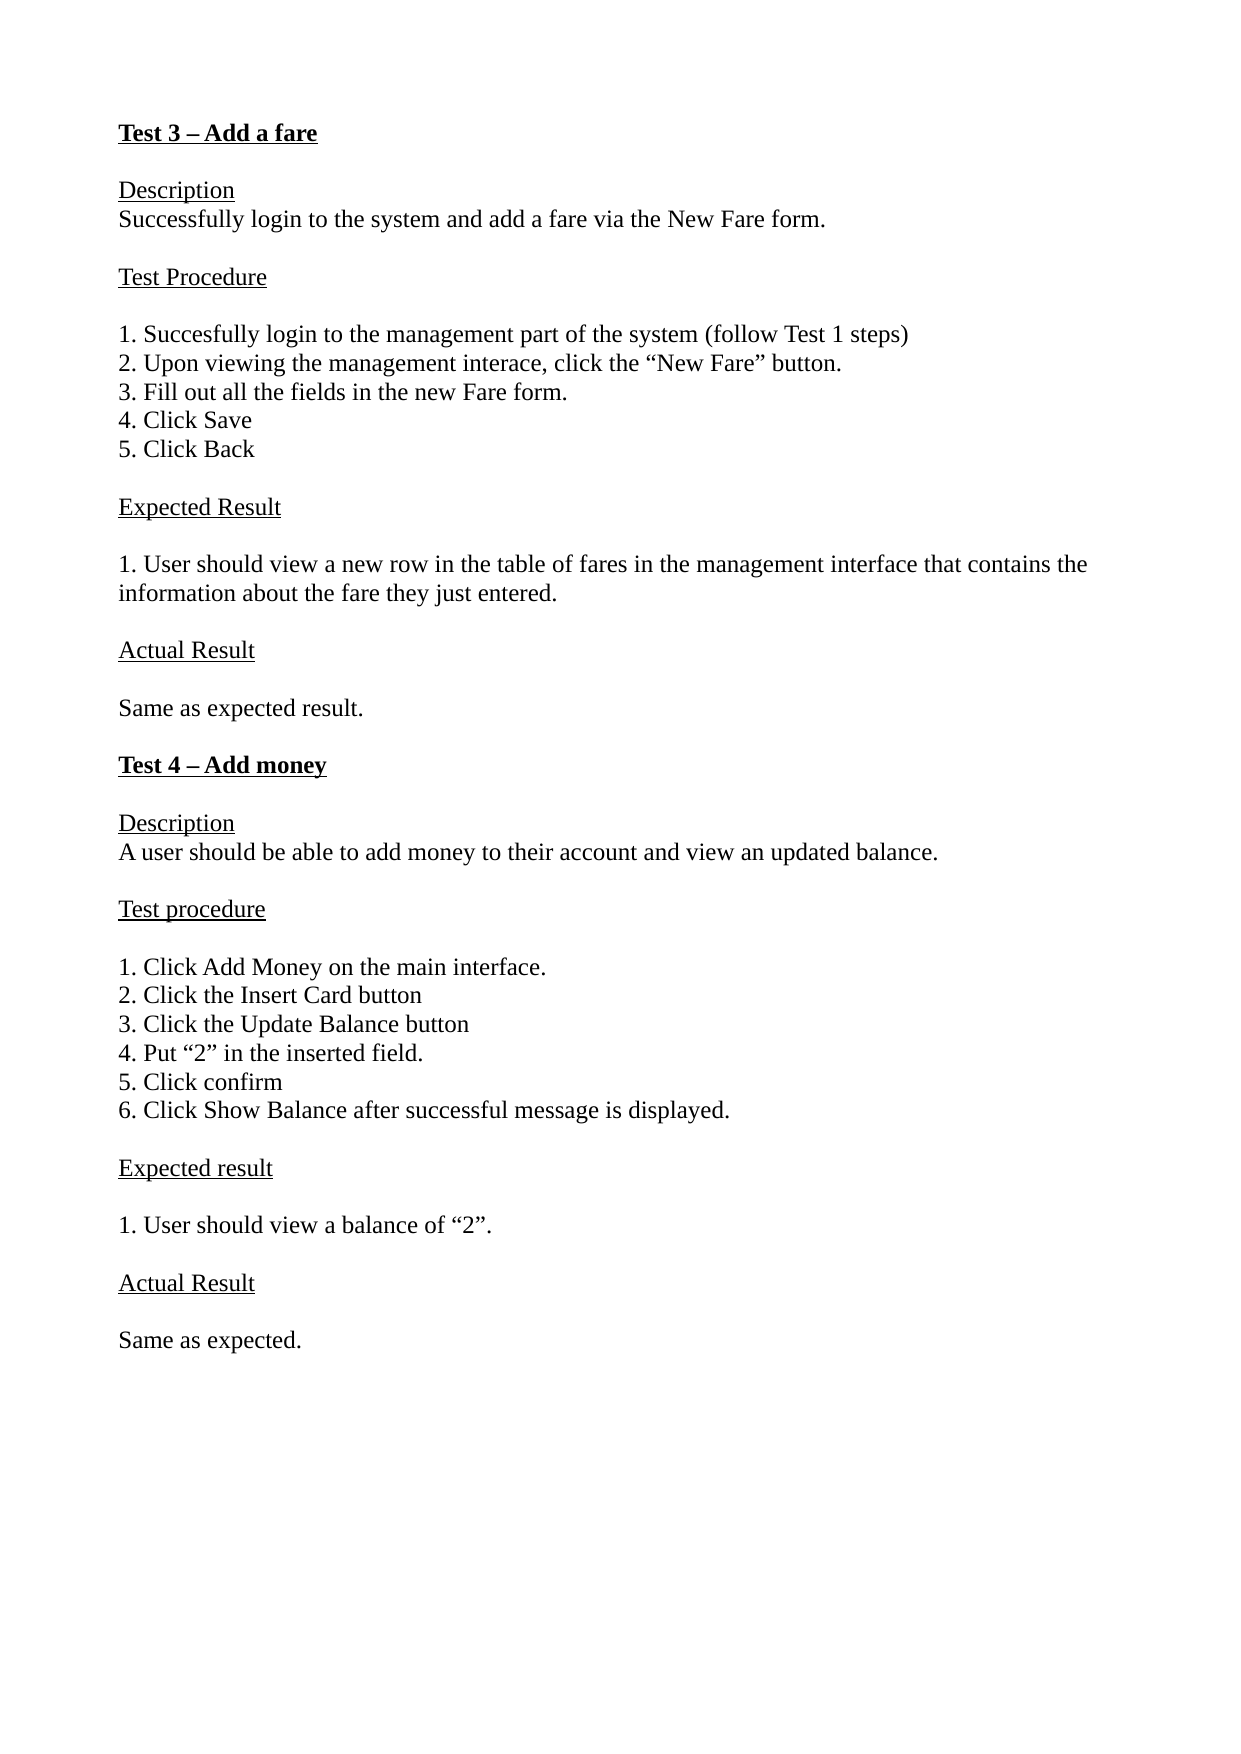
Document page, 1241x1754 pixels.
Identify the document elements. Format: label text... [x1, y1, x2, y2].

text 1. Succesfully login to the management part of the system (follow Test 1 steps) [118, 319, 1122, 348]
text 1. User should view a balance of “2”. [118, 1211, 1122, 1239]
text Actual Result [118, 1268, 1122, 1297]
text 5. Click Back [118, 434, 1122, 463]
text Description [118, 808, 1122, 837]
text 2. Upon viewing the management interace, click the “New Fare” button. [118, 348, 1122, 377]
text 3. Click the Update Balance button [118, 1009, 1122, 1038]
text Test 4 – Add money [118, 751, 1122, 779]
text A user should be able to add money to their account and view an updated balance. [118, 837, 1122, 866]
text 1. User should view a new row in the table of fares in the management interface that contains the information about the fare they just entered. [118, 549, 1122, 607]
text Expected result [118, 1153, 1122, 1182]
text Test 3 – Add a fare [118, 118, 1122, 147]
text 5. Click confirm [118, 1067, 1122, 1096]
text 4. Put “2” in the inserted field. [118, 1038, 1122, 1067]
text Test Procedure [118, 262, 1122, 291]
text 4. Click Save [118, 406, 1122, 434]
text 1. Click Add Money on the main interface. [118, 952, 1122, 981]
text Description [118, 176, 1122, 204]
text Same as expected result. [118, 693, 1122, 722]
text 2. Click the Insert Card button [118, 981, 1122, 1009]
text Successfully login to the system and add a fare via the New Fare form. [118, 204, 1122, 233]
text Test procedure [118, 894, 1122, 923]
text Expected Result [118, 492, 1122, 521]
text Same as expected. [118, 1326, 1122, 1354]
text Actual Result [118, 636, 1122, 664]
text 6. Click Show Balance after successful message is displayed. [118, 1096, 1122, 1124]
text 3. Fill out all the fields in the new Fare form. [118, 377, 1122, 406]
